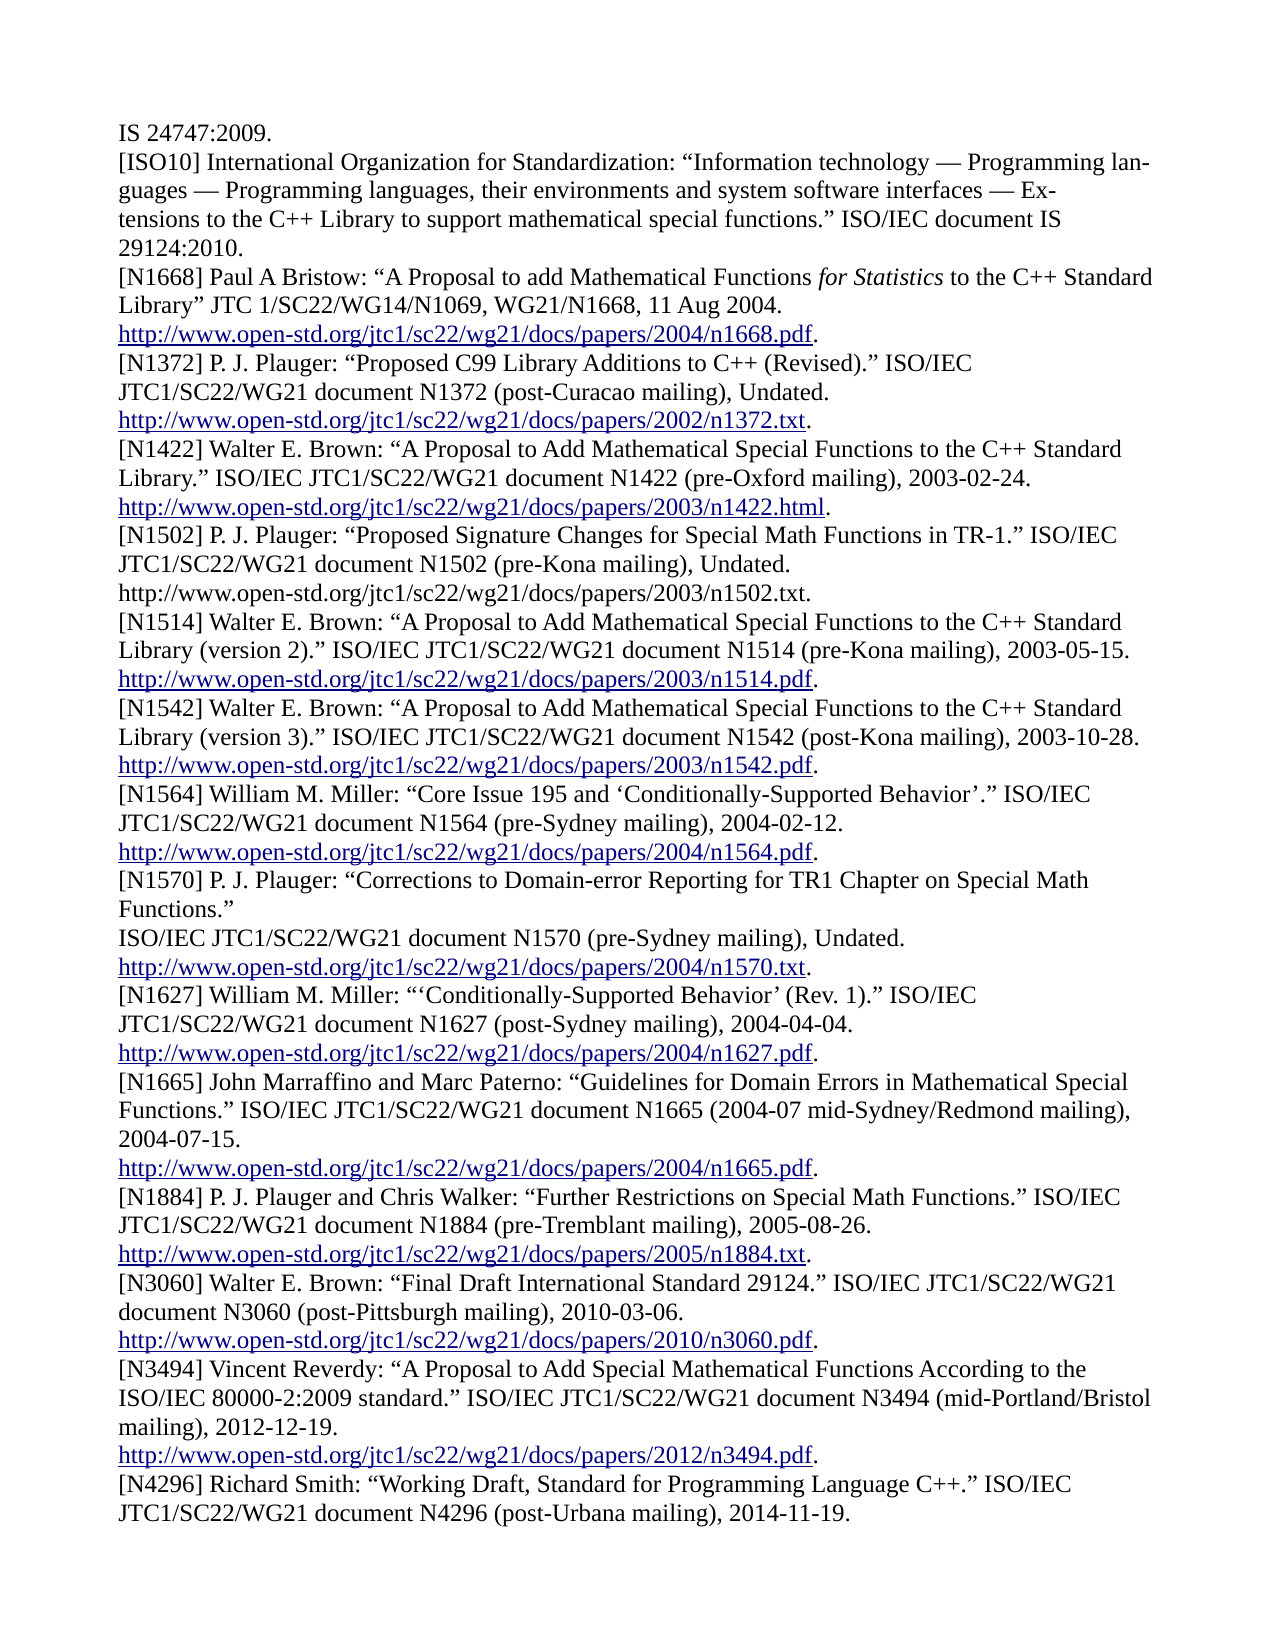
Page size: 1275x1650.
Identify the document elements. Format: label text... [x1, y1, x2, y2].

text http://www.open-std.org/jtc1/sc22/wg21/docs/papers/2004/n1665.pdf. [118, 1153, 1157, 1182]
text http://www.open-std.org/jtc1/sc22/wg21/docs/papers/2010/n3060.pdf. [118, 1326, 1157, 1354]
text [N1665] John Marraffino and Marc Paterno: “Guidelines for Domain Errors in Mathematical Special Functions.” ISO/IEC JTC1/SC22/WG21 document N1665 (2004-07 mid-Sydney/Redmond mailing), 2004-07-15. [118, 1067, 1157, 1153]
text [N1502] P. J. Plauger: “Proposed Signature Changes for Special Math Functions in TR-1.” ISO/IEC JTC1/SC22/WG21 document N1502 (pre-Kona mailing), Undated. [118, 521, 1157, 578]
text guages — Programming languages, their environments and system software interfaces — Ex- [118, 176, 1157, 204]
text [N1514] Walter E. Brown: “A Proposal to Add Mathematical Special Functions to the C++ Standard Library (version 2).” ISO/IEC JTC1/SC22/WG21 document N1514 (pre-Kona mailing), 2003-05-15. [118, 607, 1157, 664]
text [N3494] Vincent Reverdy: “A Proposal to Add Special Mathematical Functions According to the ISO/IEC 80000-2:2009 standard.” ISO/IEC JTC1/SC22/WG21 document N3494 (mid-Portland/Bristol [118, 1354, 1157, 1412]
text [N1542] Walter E. Brown: “A Proposal to Add Mathematical Special Functions to the C++ Standard Library (version 3).” ISO/IEC JTC1/SC22/WG21 document N1542 (post-Kona mailing), 2003-10-28. [118, 693, 1157, 751]
text [N1570] P. J. Plauger: “Corrections to Domain-error Reporting for TR1 Chapter on Special Math Functions.” [118, 866, 1157, 923]
text [N1668] Paul A Bristow: “A Proposal to add Mathematical Functions for Statistics to the C++ Standard Library” JTC 1/SC22/WG14/N1069, WG21/N1668, 11 Aug 2004. [118, 262, 1157, 319]
text http://www.open-std.org/jtc1/sc22/wg21/docs/papers/2005/n1884.txt. [118, 1239, 1157, 1268]
text tensions to the C++ Library to support mathematical special functions.” ISO/IEC document IS 29124:2010. [118, 204, 1157, 262]
text http://www.open-std.org/jtc1/sc22/wg21/docs/papers/2003/n1542.pdf. [118, 751, 1157, 779]
text http://www.open-std.org/jtc1/sc22/wg21/docs/papers/2004/n1570.txt. [118, 952, 1157, 981]
text http://www.open-std.org/jtc1/sc22/wg21/docs/papers/2003/n1502.txt. [118, 578, 1157, 607]
text [ISO10] International Organization for Standardization: “Information technology — Programming lan- [118, 147, 1157, 176]
text http://www.open-std.org/jtc1/sc22/wg21/docs/papers/2004/n1627.pdf. [118, 1038, 1157, 1067]
text http://www.open-std.org/jtc1/sc22/wg21/docs/papers/2004/n1668.pdf. [118, 319, 1157, 348]
text [N3060] Walter E. Brown: “Final Draft International Standard 29124.” ISO/IEC JTC1/SC22/WG21 document N3060 (post-Pittsburgh mailing), 2010-03-06. [118, 1268, 1157, 1326]
text [N4296] Richard Smith: “Working Draft, Standard for Programming Language C++.” ISO/IEC JTC1/SC22/WG21 document N4296 (post-Urbana mailing), 2014-11-19. [118, 1469, 1157, 1527]
text http://www.open-std.org/jtc1/sc22/wg21/docs/papers/2003/n1422.html. [118, 492, 1157, 521]
text http://www.open-std.org/jtc1/sc22/wg21/docs/papers/2002/n1372.txt. [118, 406, 1157, 434]
text [N1884] P. J. Plauger and Chris Walker: “Further Restrictions on Special Math Functions.” ISO/IEC JTC1/SC22/WG21 document N1884 (pre-Tremblant mailing), 2005-08-26. [118, 1182, 1157, 1239]
text ISO/IEC JTC1/SC22/WG21 document N1570 (pre-Sydney mailing), Undated. [118, 923, 1157, 952]
text [N1627] William M. Miller: “‘Conditionally-Supported Behavior’ (Rev. 1).” ISO/IEC JTC1/SC22/WG21 document N1627 (post-Sydney mailing), 2004-04-04. [118, 981, 1157, 1038]
text IS 24747:2009. [118, 118, 1157, 147]
text [N1422] Walter E. Brown: “A Proposal to Add Mathematical Special Functions to the C++ Standard Library.” ISO/IEC JTC1/SC22/WG21 document N1422 (pre-Oxford mailing), 2003-02-24. [118, 434, 1157, 492]
text http://www.open-std.org/jtc1/sc22/wg21/docs/papers/2003/n1514.pdf. [118, 664, 1157, 693]
text [N1564] William M. Miller: “Core Issue 195 and ‘Conditionally-Supported Behavior’.” ISO/IEC JTC1/SC22/WG21 document N1564 (pre-Sydney mailing), 2004-02-12. [118, 779, 1157, 837]
text mailing), 2012-12-19. [118, 1412, 1157, 1441]
text http://www.open-std.org/jtc1/sc22/wg21/docs/papers/2012/n3494.pdf. [118, 1441, 1157, 1469]
text [N1372] P. J. Plauger: “Proposed C99 Library Additions to C++ (Revised).” ISO/IEC JTC1/SC22/WG21 document N1372 (post-Curacao mailing), Undated. [118, 348, 1157, 406]
text http://www.open-std.org/jtc1/sc22/wg21/docs/papers/2004/n1564.pdf. [118, 837, 1157, 866]
